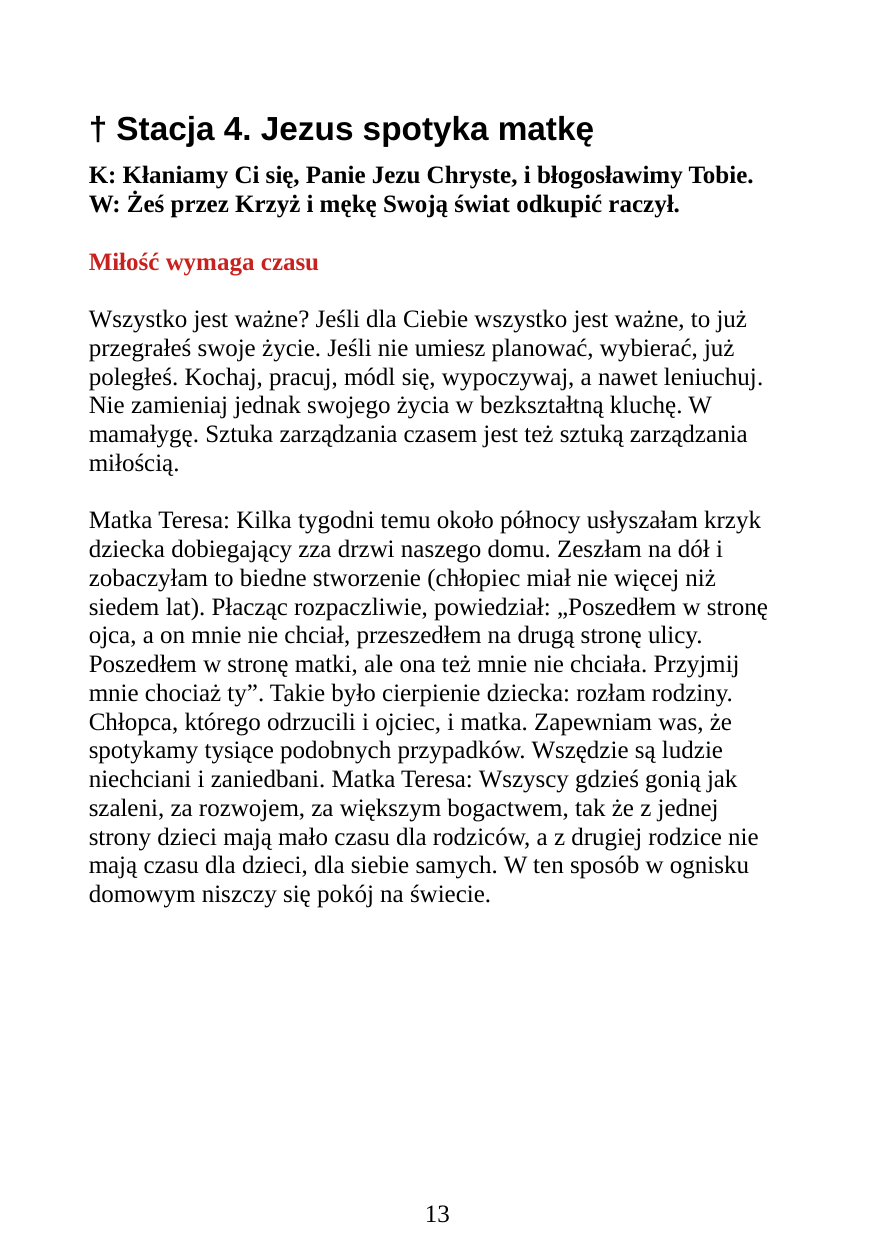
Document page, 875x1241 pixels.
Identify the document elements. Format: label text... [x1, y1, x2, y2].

text strony dzieci mają mało czasu dla rodziców, a z drugiej rodzice nie mają czasu dla dzieci, dla siebie samych. W ten sposób w ognisku domowym niszczy się pokój na świecie. [88, 822, 786, 908]
text W: Żeś przez Krzyż i mękę Swoją świat odkupić raczył. [88, 189, 786, 218]
text K: Kłaniamy Ci się, Panie Jezu Chryste, i błogosławimy Tobie. [88, 160, 786, 189]
text Matka Teresa: Kilka tygodni temu około północy usłyszałam krzyk dziecka dobiegający zza drzwi naszego domu. Zeszłam na dół i zobaczyłam to biedne stworzenie (chłopiec miał nie więcej niż siedem lat). Płacząc rozpaczliwie, powiedział: „Poszedłem w stronę ojca, a on mnie nie chciał, przeszedłem na drugą stronę ulicy. Poszedłem w stronę matki, ale ona też mnie nie chciała. Przyjmij mnie chociaż ty”. Takie było cierpienie dziecka: rozłam rodziny. Chłopca, którego odrzucili i ojciec, i matka. Zapewniam was, że [88, 505, 786, 735]
text Wszystko jest ważne? Jeśli dla Ciebie wszystko jest ważne, to już przegrałeś swoje życie. Jeśli nie umiesz planować, wybierać, już poległeś. Kochaj, pracuj, módl się, wypoczywaj, a nawet leniuchuj. Nie zamieniaj jednak swojego życia w bezkształtną kluchę. W mamałygę. Sztuka zarządzania czasem jest też sztuką zarządzania miłością. [88, 304, 786, 505]
subtitle † Stacja 4. Jezus spotyka matkę [88, 109, 786, 148]
text spotykamy tysiące podobnych przypadków. Wszędzie są ludzie niechciani i zaniedbani. Matka Teresa: Wszyscy gdzieś gonią jak szaleni, za rozwojem, za większym bogactwem, tak że z jednej [88, 735, 786, 822]
text Miłość wymaga czasu [88, 247, 786, 275]
